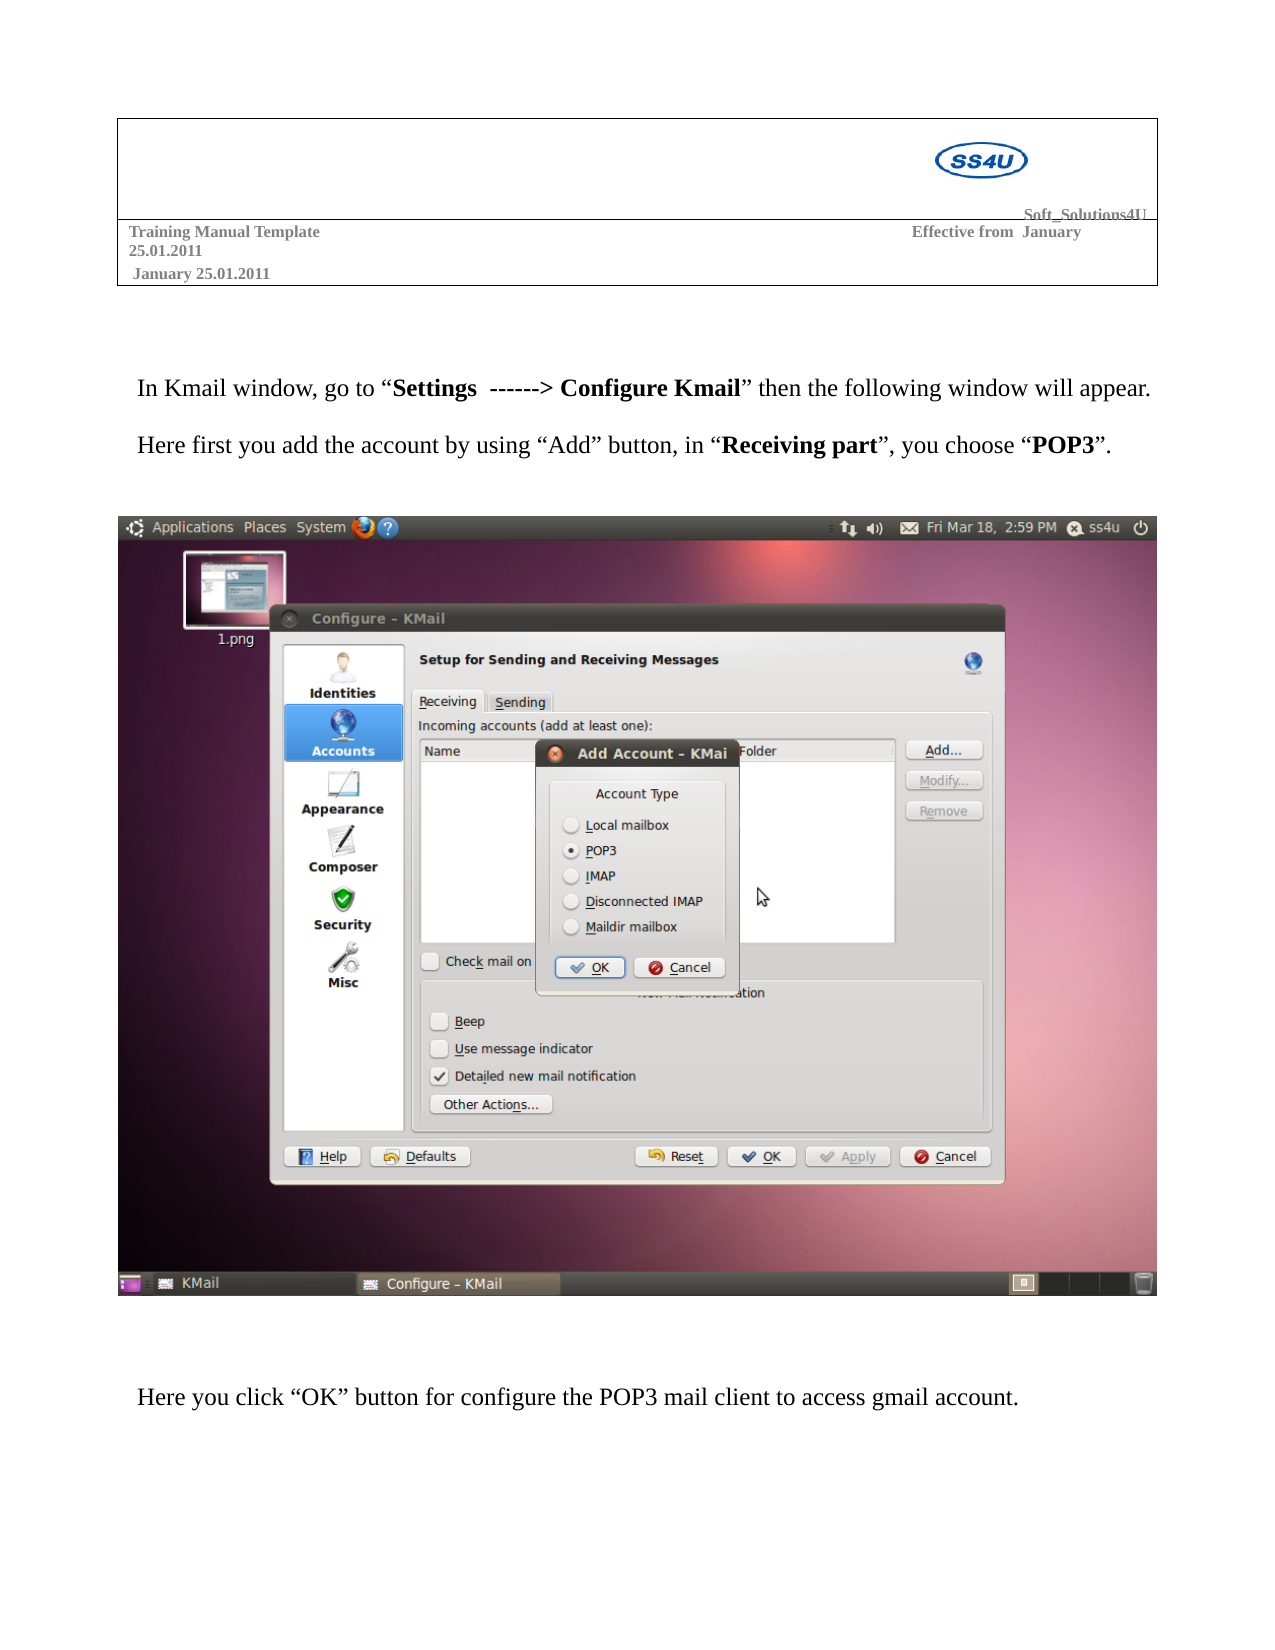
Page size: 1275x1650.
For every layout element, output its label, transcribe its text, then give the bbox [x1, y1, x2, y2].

picture [926, 140, 1118, 179]
text In Kmail window, go to “Settings ------> Configure Kmail” then the following window will appear. [118, 373, 1157, 401]
table_header Soft_Solutions4U Quality System Procedure [118, 119, 1157, 218]
text Here first you add the account by using “Add” button, in “Receiving part”, you choose “POP3”. [118, 430, 1157, 459]
picture [118, 516, 1157, 1296]
table_cell Training Manual Template Effective from January 25.01.2011 January 25.01.2011 [118, 220, 1157, 285]
text Here you click “OK” button for configure the POP3 mail client to access gmail account. [118, 1382, 1157, 1411]
